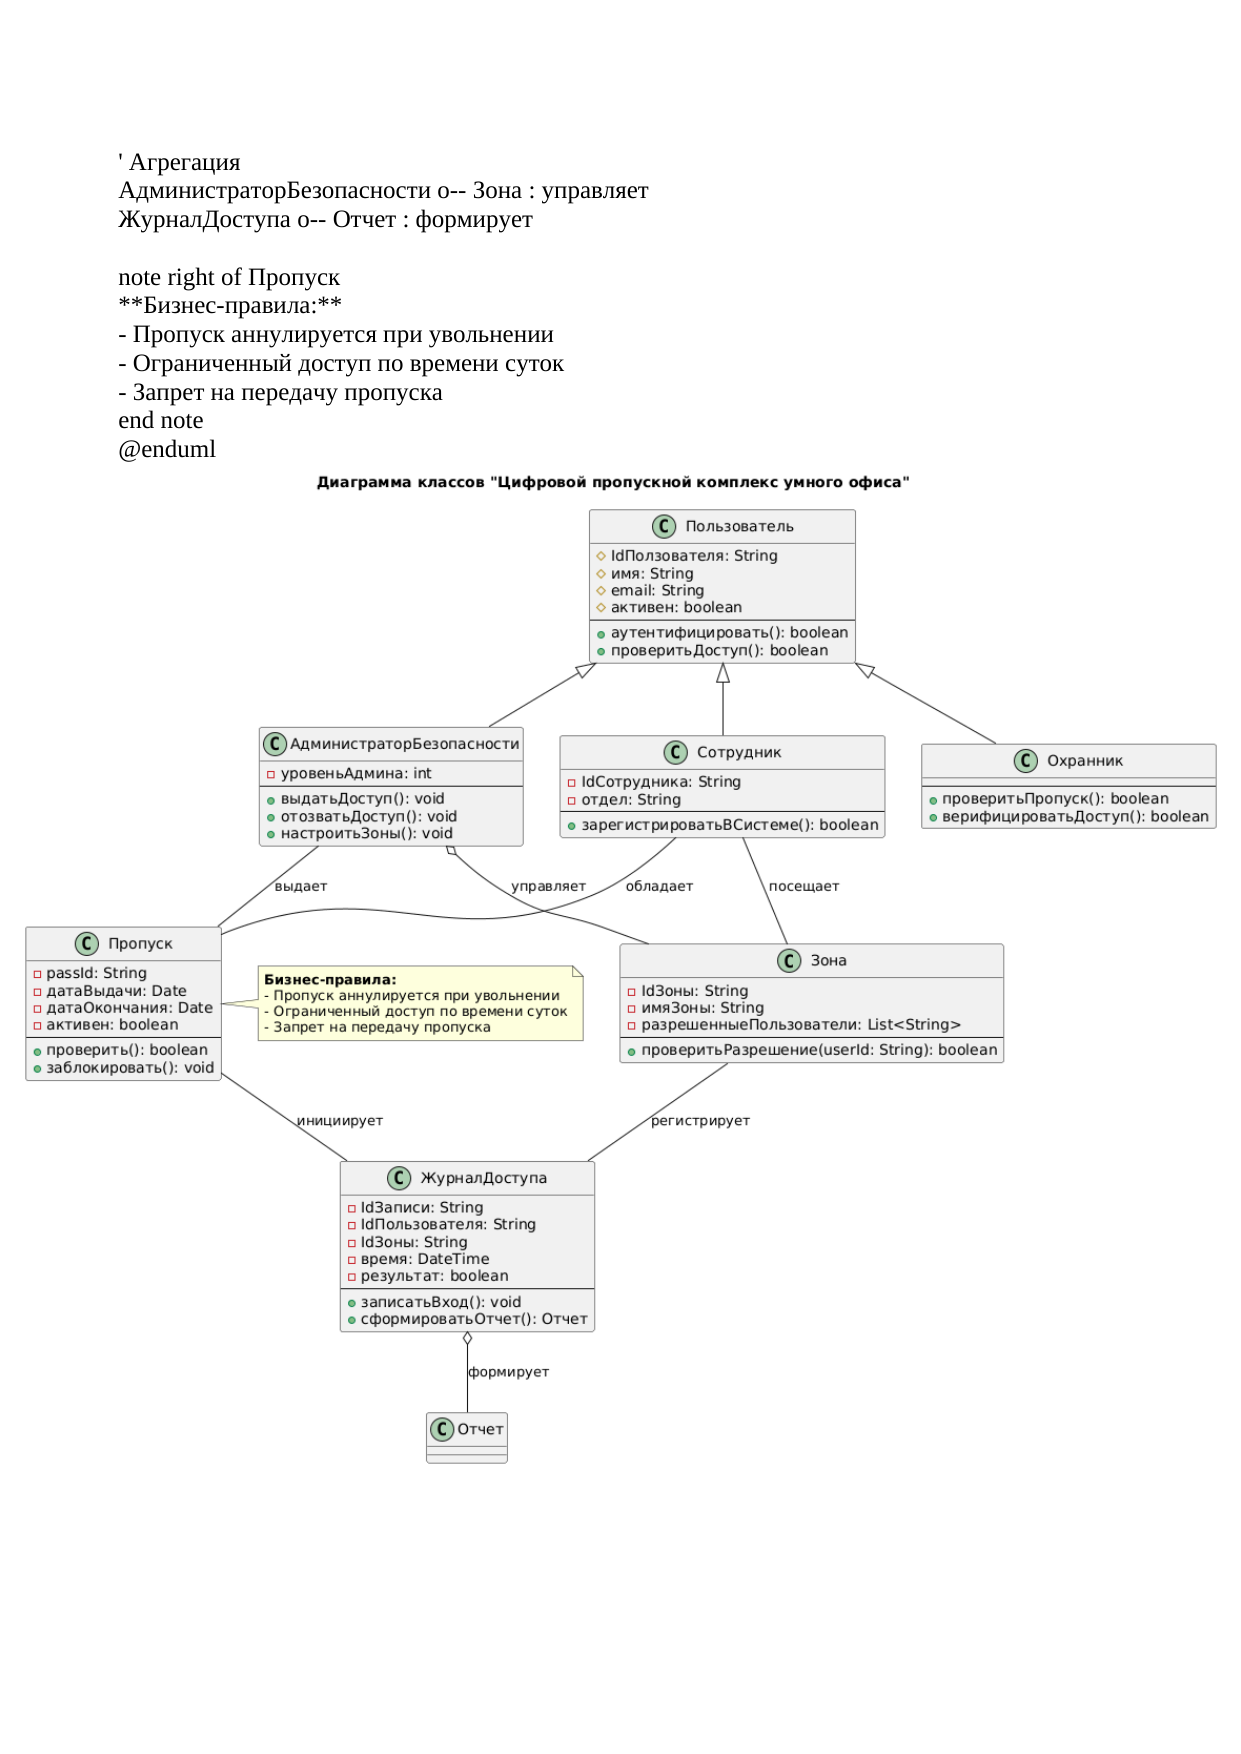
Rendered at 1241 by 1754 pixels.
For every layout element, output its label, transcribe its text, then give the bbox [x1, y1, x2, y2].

text note right of Пропуск [118, 262, 1122, 291]
text **Бизнес-правила:** [118, 291, 1122, 319]
text - Запрет на передачу пропуска [118, 377, 1122, 406]
text - Пропуск аннулируется при увольнении [118, 319, 1122, 348]
text ' Агрегация [118, 147, 1122, 176]
text @enduml [118, 434, 1122, 463]
text end note [118, 406, 1122, 434]
text АдминистраторБезопасности o-- Зона : управляет [118, 176, 1122, 204]
text - Ограниченный доступ по времени суток [118, 348, 1122, 377]
text ­ [118, 1469, 1122, 1497]
picture [18, 463, 1222, 1469]
text ЖурналДоступа o-- Отчет : формирует [118, 204, 1122, 233]
